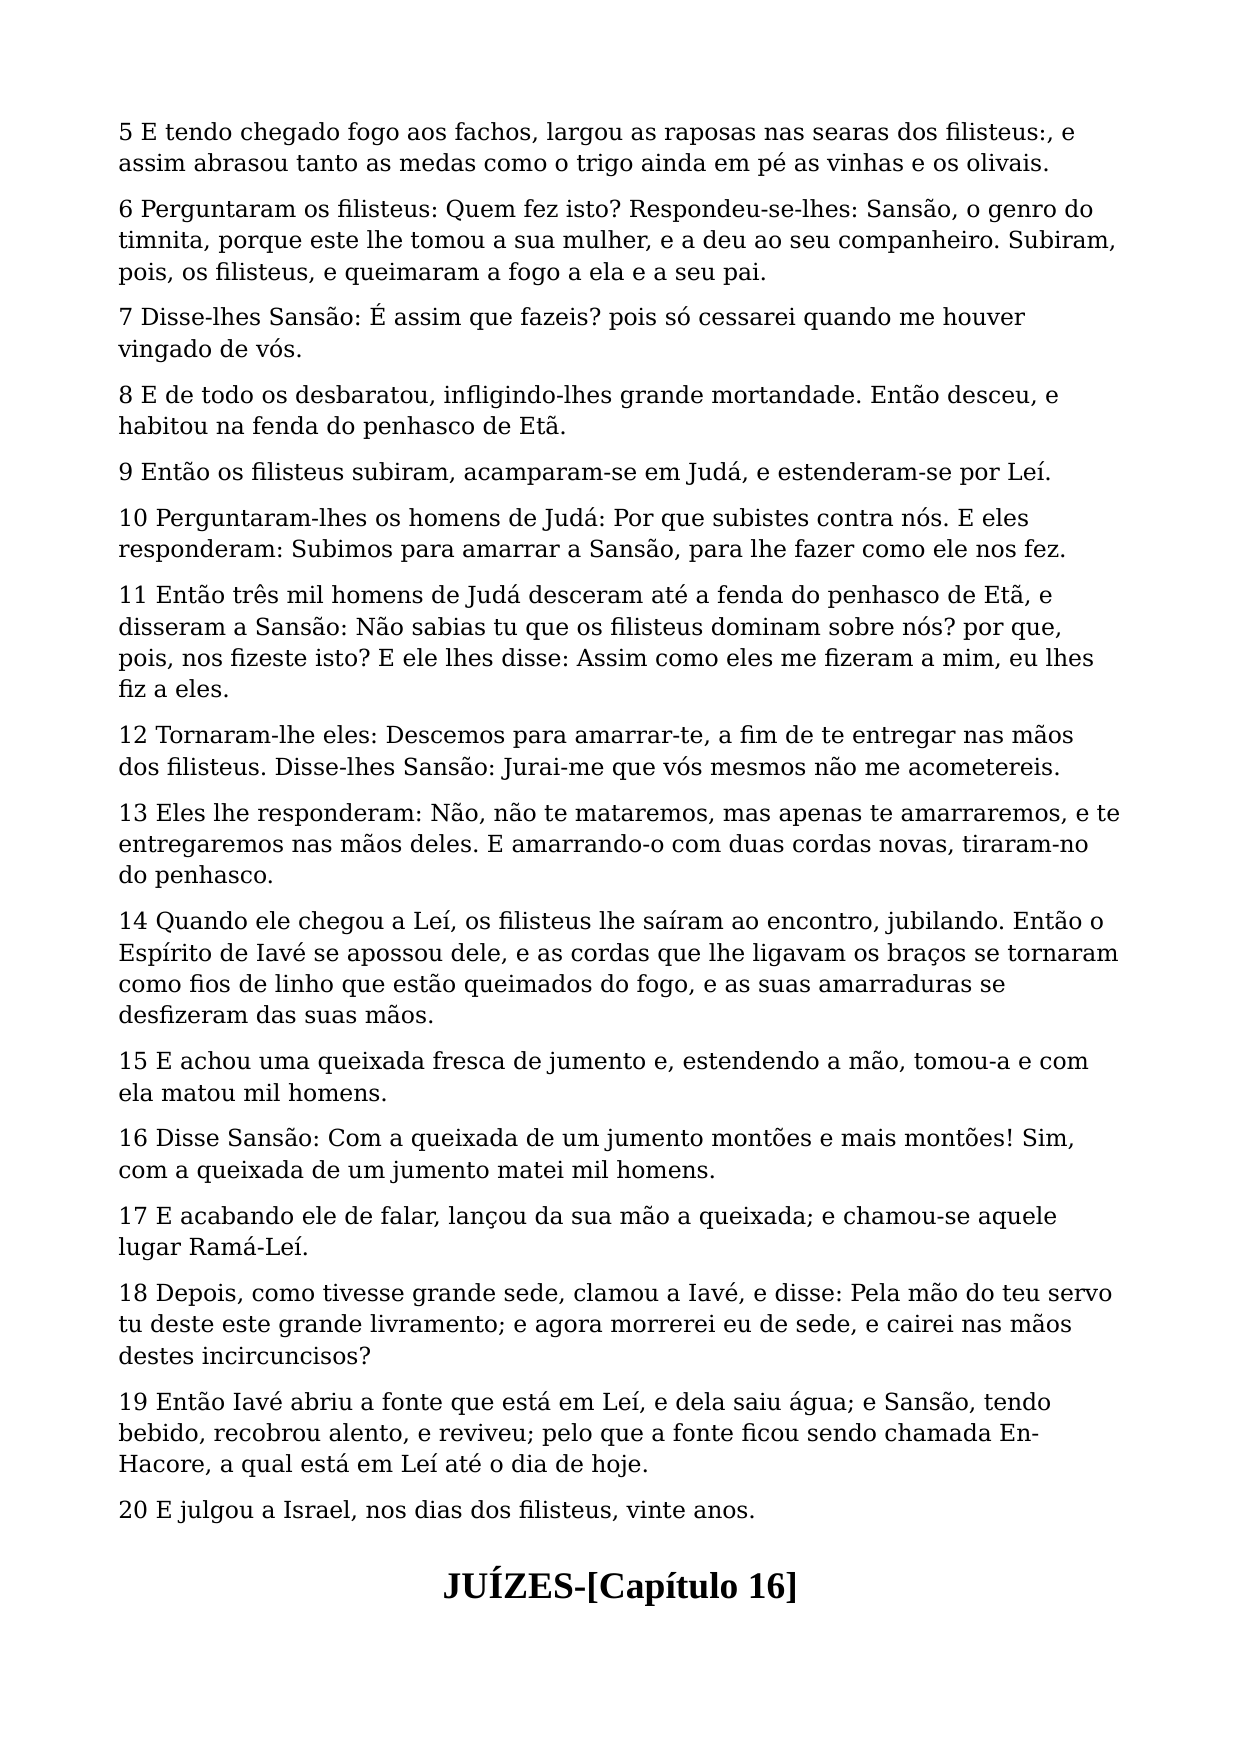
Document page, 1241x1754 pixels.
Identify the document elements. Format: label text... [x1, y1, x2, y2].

text 13 Eles lhe responderam: Não, não te mataremos, mas apenas te amarraremos, e te entregaremos nas mãos deles. E amarrando-o com duas cordas novas, tiraram-no do penhasco. [118, 799, 1122, 889]
text 12 Tornaram-lhe eles: Descemos para amarrar-te, a fim de te entregar nas mãos dos filisteus. Disse-lhes Sansão: Jurai-me que vós mesmos não me acometereis. [118, 722, 1122, 781]
text 6 Perguntaram os filisteus: Quem fez isto? Respondeu-se-lhes: Sansão, o genro do timnita, porque este lhe tomou a sua mulher, e a deu ao seu companheiro. Subiram, pois, os filisteus, e queimaram a fogo a ela e a seu pai. [118, 195, 1122, 285]
text 9 Então os filisteus subiram, acamparam-se em Judá, e estenderam-se por Leí. [118, 459, 1122, 486]
text 5 E tendo chegado fogo aos fachos, largou as raposas nas searas dos filisteus:, e assim abrasou tanto as medas como o trigo ainda em pé as vinhas e os olivais. [118, 118, 1122, 177]
text 17 E acabando ele de falar, lançou da sua mão a queixada; e chamou-se aquele lugar Ramá-Leí. [118, 1202, 1122, 1261]
text 10 Perguntaram-lhes os homens de Judá: Por que subistes contra nós. E eles responderam: Subimos para amarrar a Sansão, para lhe fazer como ele nos fez. [118, 504, 1122, 563]
text 15 E achou uma queixada fresca de jumento e, estendendo a mão, tomou-a e com ela matou mil homens. [118, 1048, 1122, 1106]
text 18 Depois, como tivesse grande sede, clamou a Iavé, e disse: Pela mão do teu servo tu deste este grande livramento; e agora morrerei eu de sede, e cairei nas mãos destes incircuncisos? [118, 1280, 1122, 1370]
text 20 E julgou a Israel, nos dias dos filisteus, vinte anos. [118, 1497, 1122, 1524]
text 8 E de todo os desbaratou, infligindo-lhes grande mortandade. Então desceu, e habitou na fenda do penhasco de Etã. [118, 381, 1122, 440]
text 11 Então três mil homens de Judá desceram até a fenda do penhasco de Etã, e disseram a Sansão: Não sabias tu que os filisteus dominam sobre nós? por que, pois, nos fizeste isto? E ele lhes disse: Assim como eles me fizeram a mim, eu lhes fiz a eles. [118, 582, 1122, 703]
text 16 Disse Sansão: Com a queixada de um jumento montões e mais montões! Sim, com a queixada de um jumento matei mil homens. [118, 1125, 1122, 1184]
text 19 Então Iavé abriu a fonte que está em Leí, e dela saiu água; e Sansão, tendo bebido, recobrou alento, e reviveu; pelo que a fonte ficou sendo chamada En-Hacore, a qual está em Leí até o dia de hoje. [118, 1388, 1122, 1478]
text 7 Disse-lhes Sansão: É assim que fazeis? pois só cessarei quando me houver vingado de vós. [118, 304, 1122, 363]
text 14 Quando ele chegou a Leí, os filisteus lhe saíram ao encontro, jubilando. Então o Espírito de Iavé se apossou dele, e as cordas que lhe ligavam os braços se tornaram como fios de linho que estão queimados do fogo, e as suas amarraduras se desfizeram das suas mãos. [118, 908, 1122, 1029]
subtitle JUÍZES-[Capítulo 16] [118, 1564, 1122, 1607]
